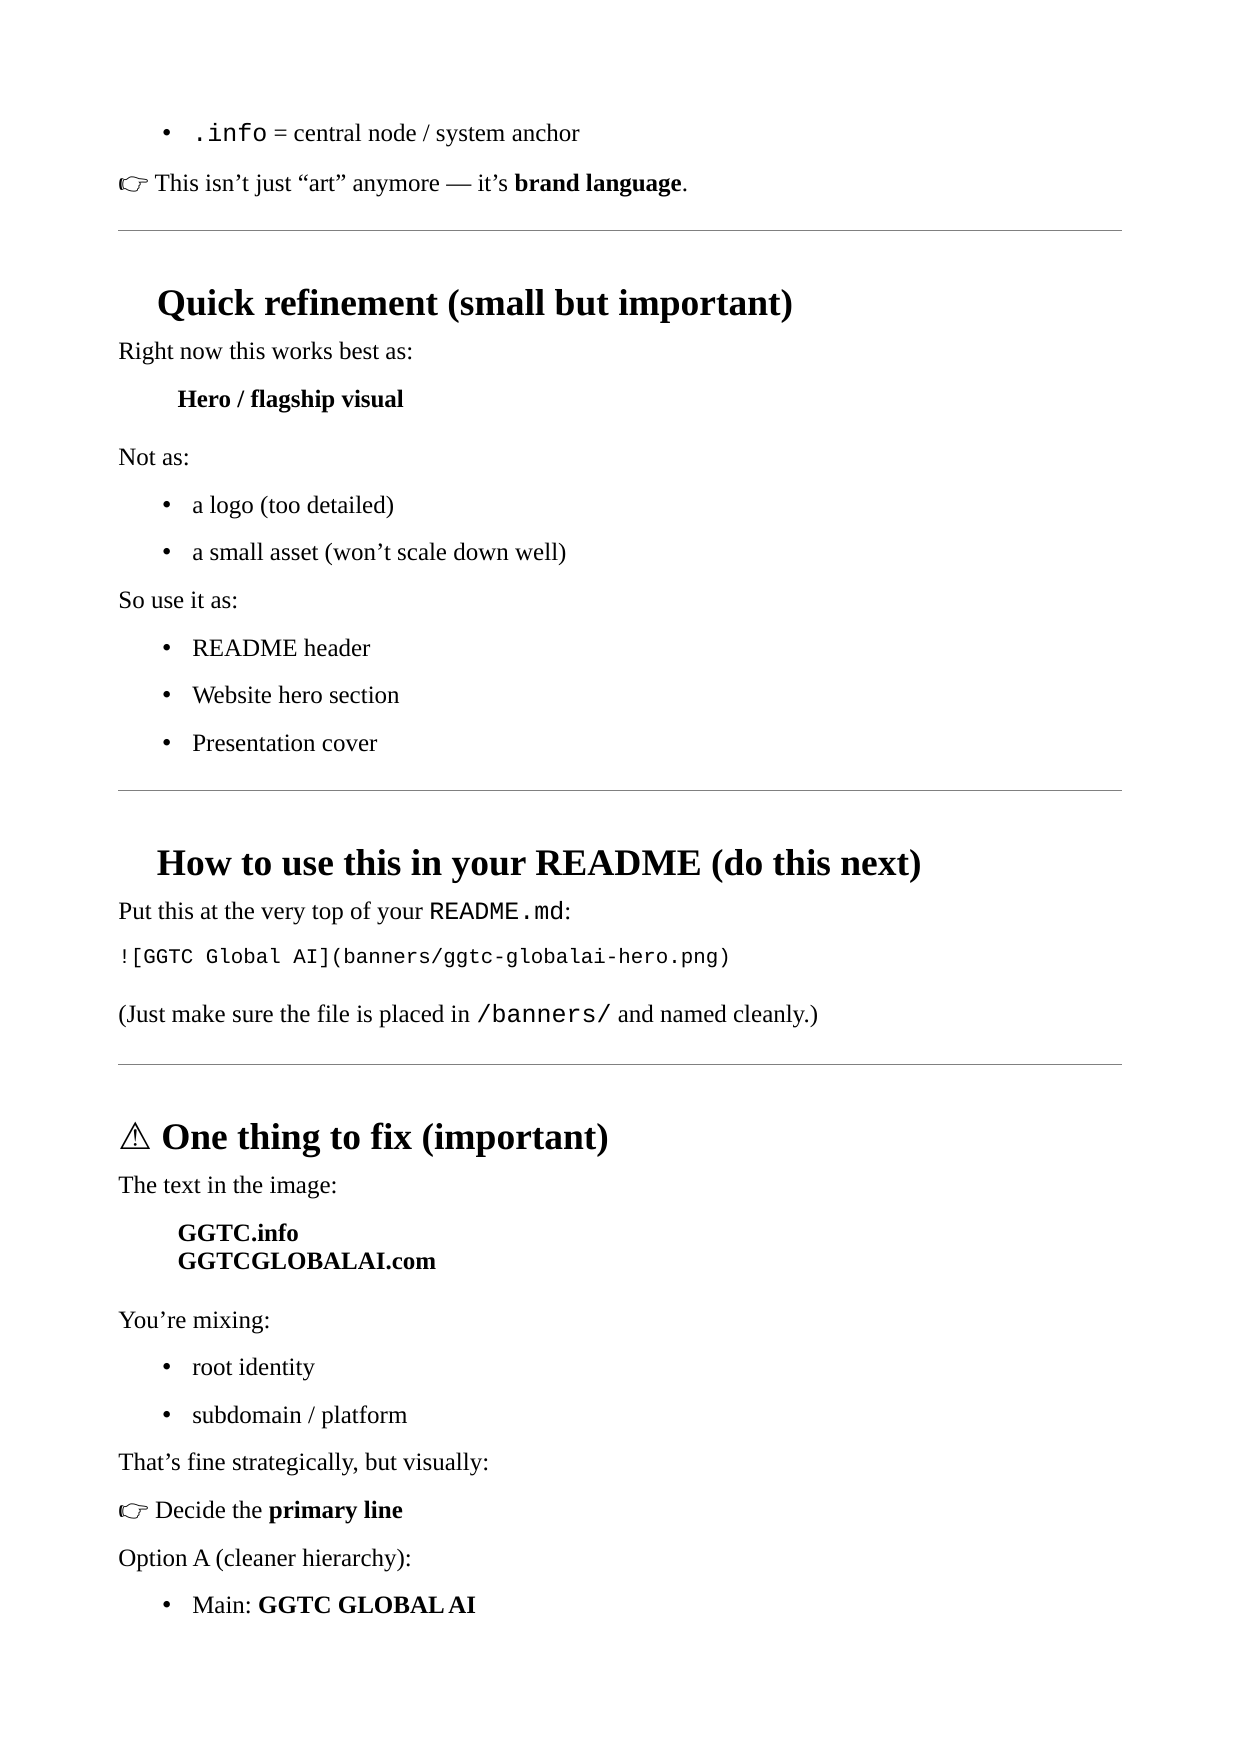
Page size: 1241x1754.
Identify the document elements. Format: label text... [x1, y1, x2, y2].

text 👉 This isn’t just “art” anymore — it’s brand language. [118, 168, 1122, 197]
text Put this at the very top of your README.md: [118, 896, 1122, 927]
list Website hero section [162, 680, 1122, 709]
list root identity [162, 1352, 1122, 1381]
text Not as: [118, 442, 1122, 471]
text GGTC.info GGTCGLOBALAI.com [177, 1218, 1063, 1275]
subtitle 🔧 How to use this in your README (do this next) [118, 841, 1122, 884]
list a logo (too detailed) [162, 490, 1122, 519]
text That’s fine strategically, but visually: [118, 1447, 1122, 1476]
text You’re mixing: [118, 1305, 1122, 1333]
text (Just make sure the file is placed in /banners/ and named cleanly.) [118, 999, 1122, 1030]
list Presentation cover [162, 728, 1122, 757]
text The text in the image: [118, 1170, 1122, 1199]
text Option A (cleaner hierarchy): [118, 1543, 1122, 1571]
text 👉 Decide the primary line [118, 1495, 1122, 1524]
subtitle 🧠 Quick refinement (small but important) [118, 281, 1122, 324]
text So use it as: [118, 585, 1122, 614]
text ![GGTC Global AI](banners/ggtc-globalai-hero.png) [118, 946, 1122, 970]
list a small asset (won’t scale down well) [162, 537, 1122, 566]
list subdomain / platform [162, 1400, 1122, 1429]
text Hero / flagship visual [177, 384, 1063, 413]
list .info = central node / system anchor [162, 118, 1122, 149]
list Main: GGTC GLOBAL AI [162, 1590, 1122, 1619]
list README header [162, 633, 1122, 661]
text Right now this works best as: [118, 336, 1122, 365]
subtitle ⚠️ One thing to fix (important) [118, 1114, 1122, 1158]
